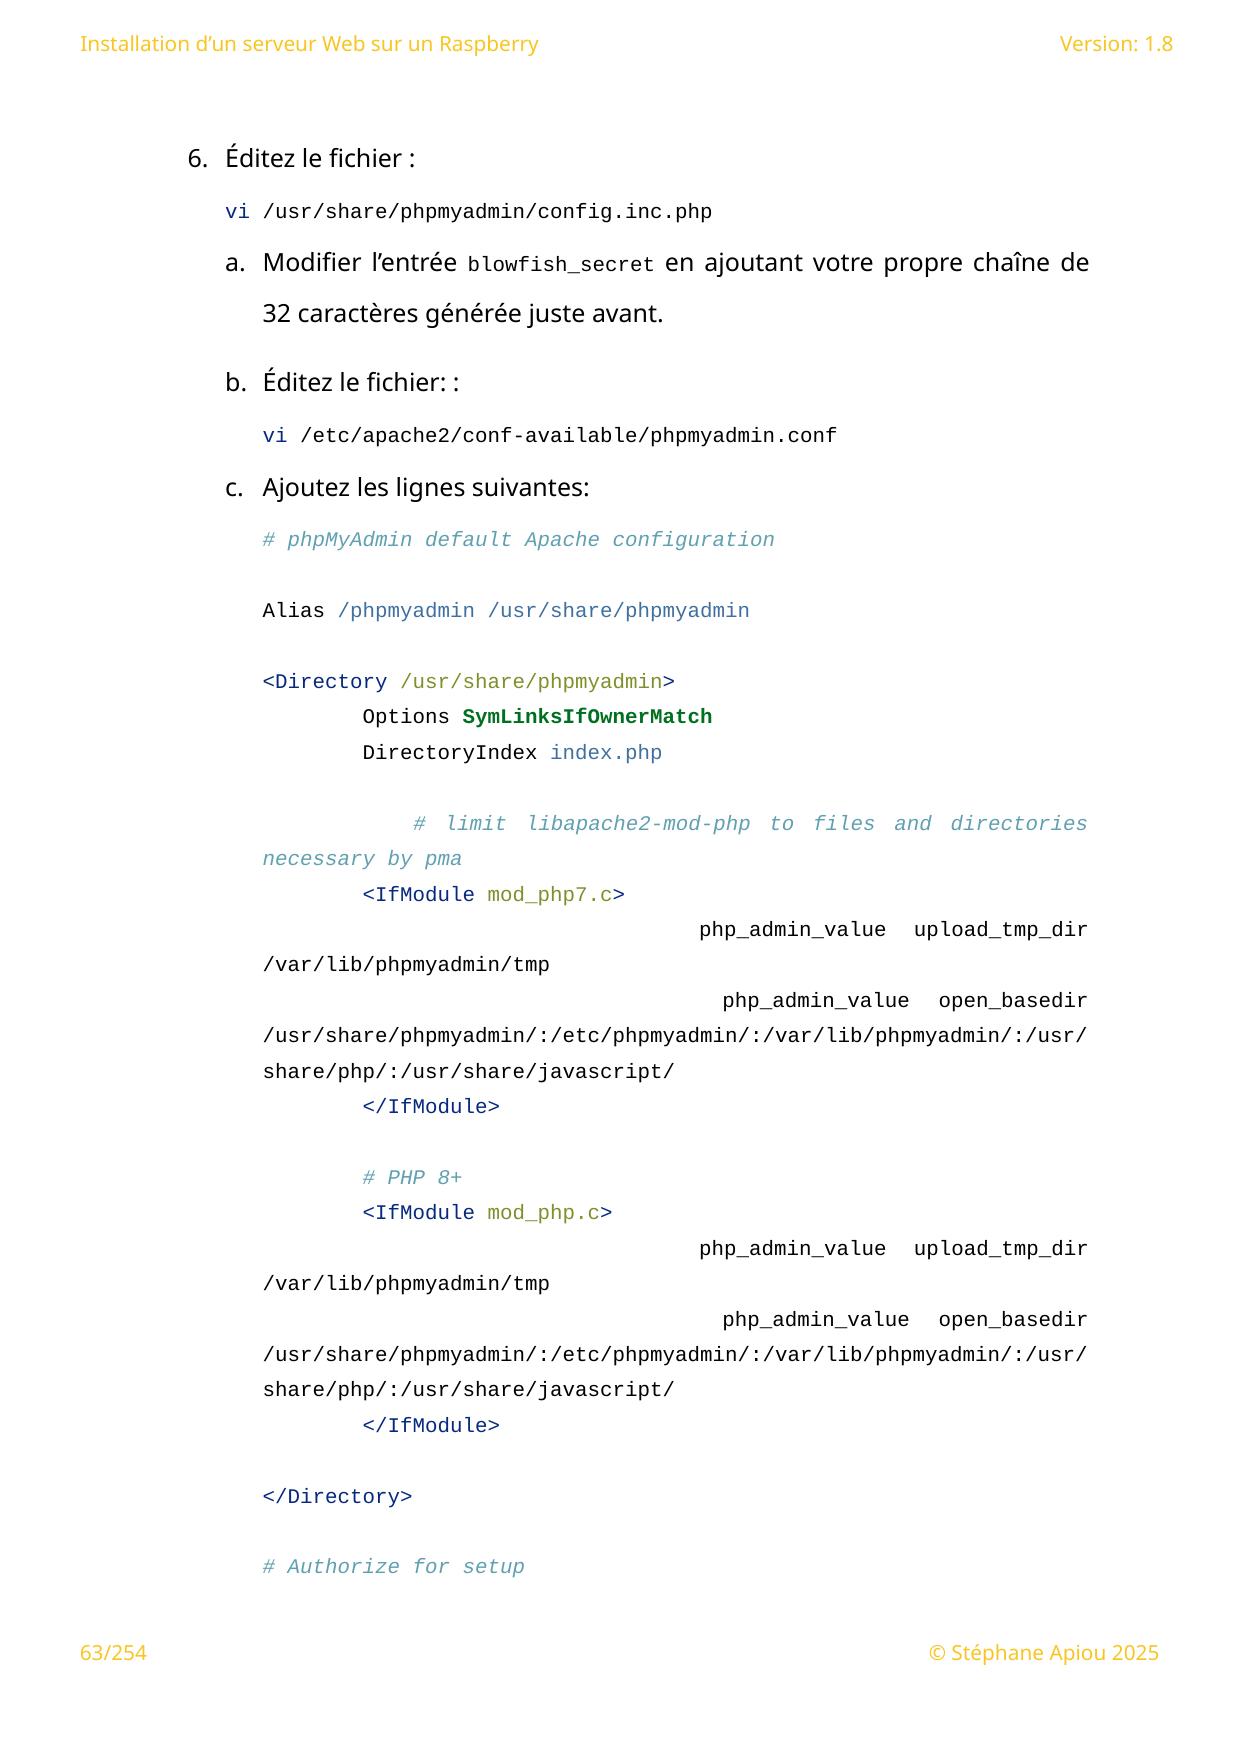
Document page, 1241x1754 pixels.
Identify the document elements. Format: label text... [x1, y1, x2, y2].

list vi /etc/apache2/conf-available/phpmyadmin.conf [225, 425, 1090, 449]
list # phpMyAdmin default Apache configuration [225, 529, 1090, 553]
list Éditez le fichier: : [225, 365, 1090, 399]
list Éditez le fichier : [187, 141, 1090, 175]
list Alias /phpmyadmin /usr/share/phpmyadmin [225, 600, 1090, 624]
list # Authorize for setup [225, 1557, 1090, 1580]
list php_admin_value open_basedir /usr/share/phpmyadmin/:/etc/phpmyadmin/:/var/lib/phpmyadmin/:/usr/share/php/:/usr/share/javascript/ [225, 1309, 1090, 1403]
list <IfModule mod_php7.c> [225, 884, 1090, 907]
list # limit libapache2-mod-php to files and directories necessary by pma [225, 813, 1090, 872]
list php_admin_value upload_tmp_dir /var/lib/phpmyadmin/tmp [225, 1238, 1090, 1297]
list php_admin_value upload_tmp_dir /var/lib/phpmyadmin/tmp [225, 919, 1090, 978]
list </IfModule> [225, 1415, 1090, 1438]
list </Directory> [225, 1486, 1090, 1509]
list Options SymLinksIfOwnerMatch [225, 707, 1090, 730]
list Modifier l’entrée blowfish_secret en ajoutant votre propre chaîne de 32 caractères générée juste avant. [225, 245, 1090, 330]
list </IfModule> [225, 1096, 1090, 1120]
list php_admin_value open_basedir /usr/share/phpmyadmin/:/etc/phpmyadmin/:/var/lib/phpmyadmin/:/usr/share/php/:/usr/share/javascript/ [225, 990, 1090, 1084]
list <Directory /usr/share/phpmyadmin> [225, 671, 1090, 695]
list DirectoryIndex index.php [225, 742, 1090, 766]
list Ajoutez les lignes suivantes: [225, 469, 1090, 503]
list # PHP 8+ [225, 1167, 1090, 1191]
list <IfModule mod_php.c> [225, 1202, 1090, 1226]
list vi /usr/share/phpmyadmin/config.inc.php [187, 201, 1090, 224]
